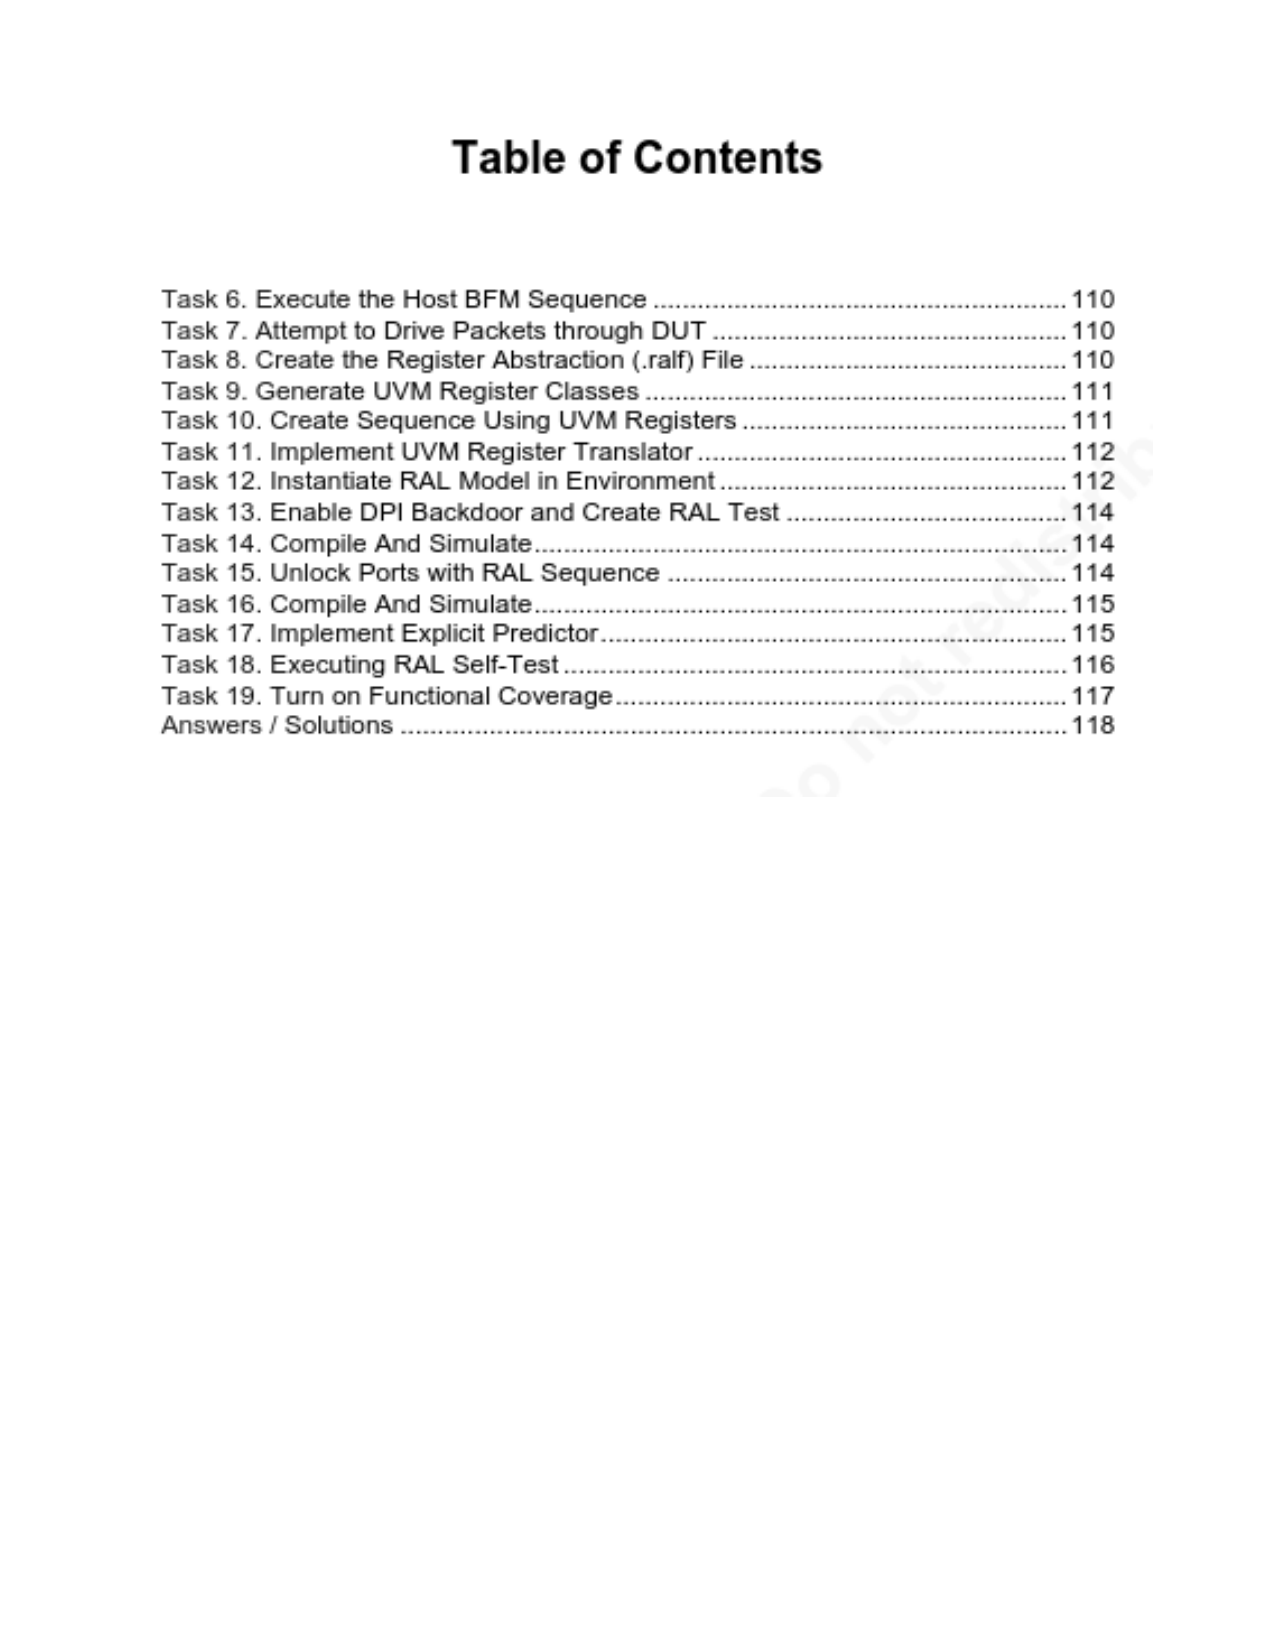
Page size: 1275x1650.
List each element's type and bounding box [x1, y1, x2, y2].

picture [122, 118, 1153, 797]
